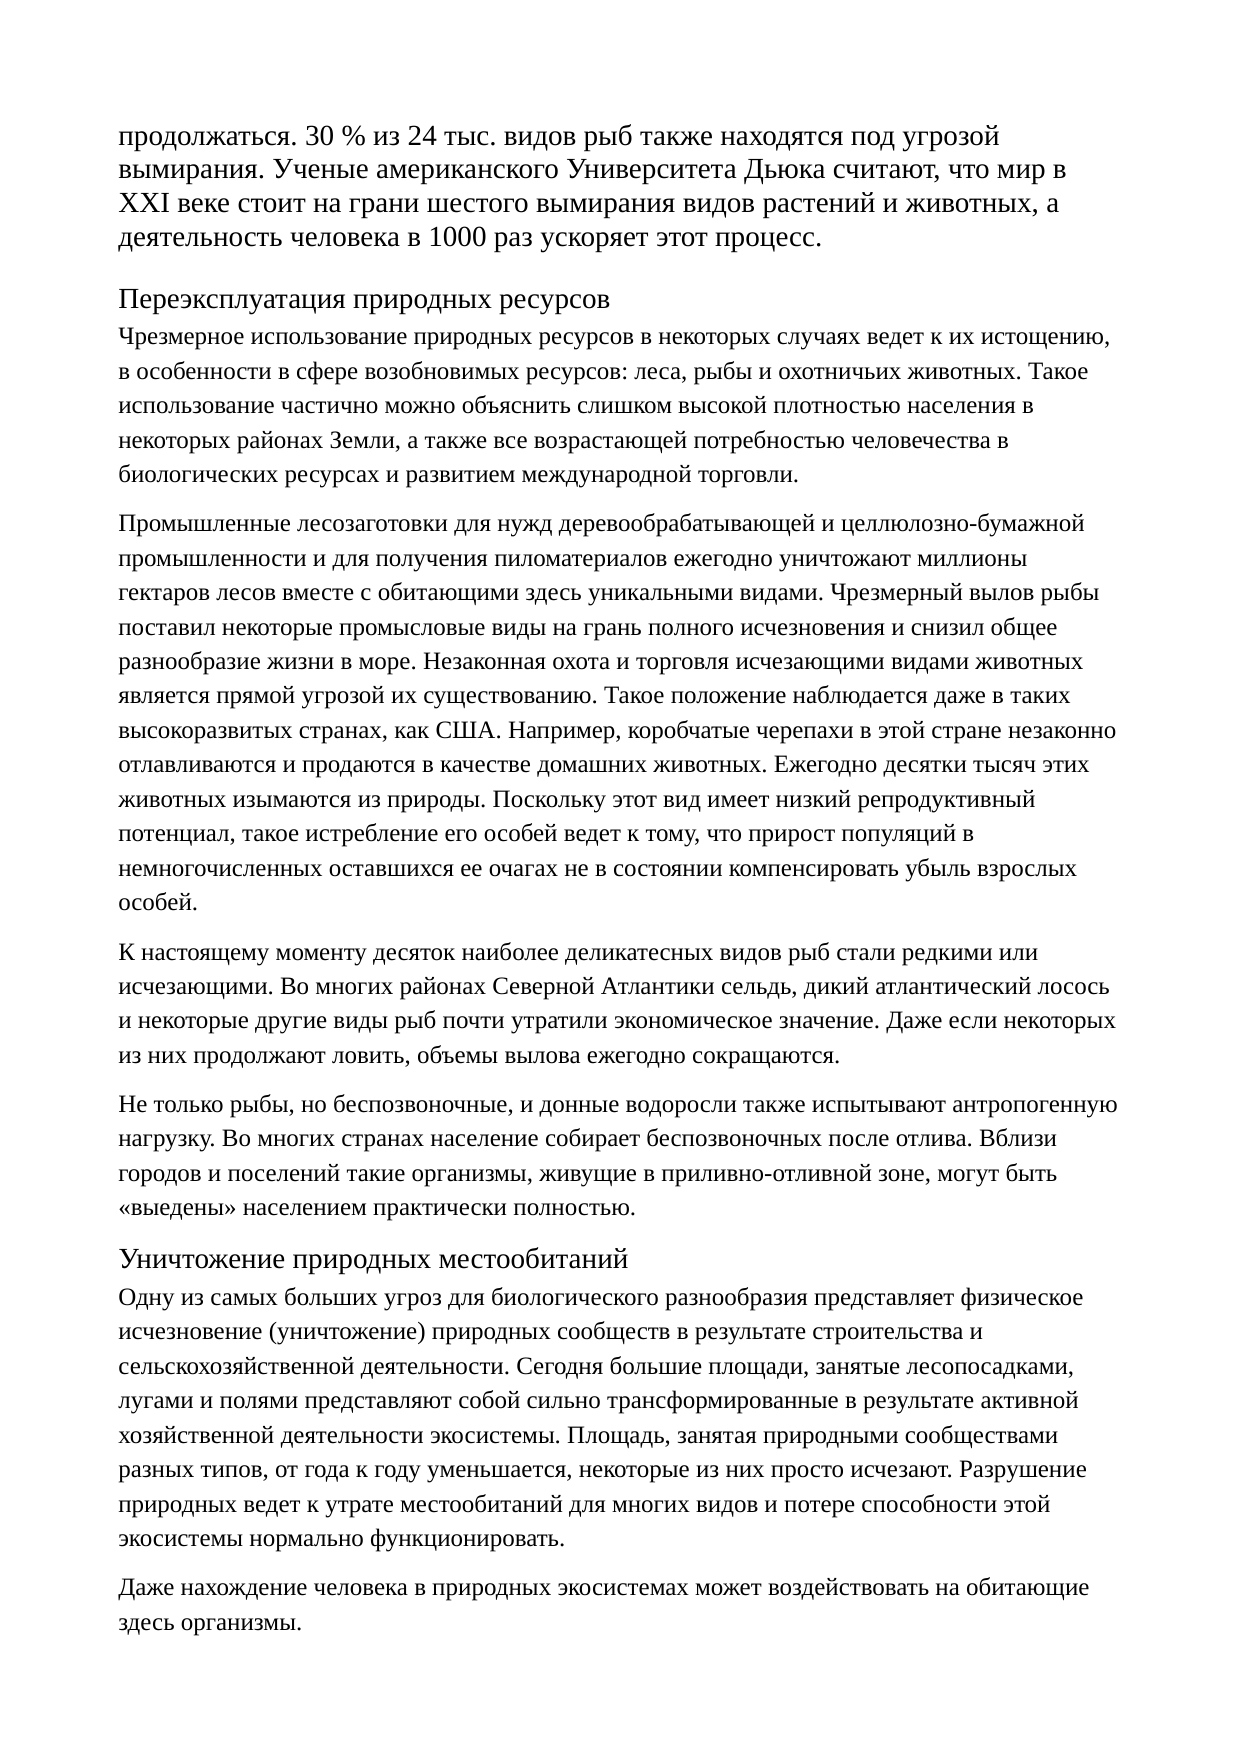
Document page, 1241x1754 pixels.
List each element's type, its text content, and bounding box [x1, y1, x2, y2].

text Уничтожение природных местообитаний [118, 1242, 1122, 1275]
text К настоящему моменту десяток наиболее деликатесных видов рыб стали редкими или исчезающими. Во многих районах Северной Атлантики сельдь, дикий атлантический лосось и некоторые другие виды рыб почти утратили экономическое значение. Даже если некоторых из них продолжают ловить, объемы вылова ежегодно сокращаются. [118, 937, 1122, 1069]
text Не только рыбы, но беспозвоночные, и донные водоросли также испытывают антропогенную нагрузку. Во многих странах население собирает беспозвоночных после отлива. Вблизи городов и поселений такие организмы, живущие в приливно-отливной зоне, могут быть «выедены» населением практически полностью. [118, 1089, 1122, 1221]
text Переэксплуатация природных ресурсов [118, 281, 1122, 314]
text Чрезмерное использование природных ресурсов в некоторых случаях ведет к их истощению, в особенности в сфере возобновимых ресурсов: леса, рыбы и охотничьих животных. Такое использование частично можно объяснить слишком высокой плотностью населения в некоторых районах Земли, а также все возрастающей потребностью человечества в биологических ресурсах и развитием международной торговли. [118, 321, 1122, 488]
text Даже нахождение человека в природных экосистемах может воздействовать на обитающие здесь организмы. [118, 1572, 1122, 1635]
text продолжаться. 30 % из 24 тыс. видов рыб также находятся под угрозой вымирания. Ученые американского Университета Дьюка считают, что мир в XXI веке стоит на грани шестого вымирания видов растений и животных, а деятельность человека в 1000 раз ускоряет этот процесс. [118, 118, 1122, 252]
text Одну из самых больших угроз для биологического разнообразия представляет физическое исчезновение (уничтожение) природных сообществ в результате строительства и сельскохозяйственной деятельности. Сегодня большие площади, занятые лесопосадками, лугами и полями представляют собой сильно трансформированные в результате активной хозяйственной деятельности экосистемы. Площадь, занятая природными сообществами разных типов, от года к году уменьшается, некоторые из них просто исчезают. Разрушение природных ведет к утрате местообитаний для многих видов и потере способности этой экосистемы нормально функционировать. [118, 1282, 1122, 1552]
text Промышленные лесозаготовки для нужд деревообрабатывающей и целлюлозно-бумажной промышленности и для получения пиломатериалов ежегодно уничтожают миллионы гектаров лесов вместе с обитающими здесь уникальными видами. Чрезмерный вылов рыбы поставил некоторые промысловые виды на грань полного исчезновения и снизил общее разнообразие жизни в море. Незаконная охота и торговля исчезающими видами животных является прямой угрозой их существованию. Такое положение наблюдается даже в таких высокоразвитых странах, как США. Например, коробчатые черепахи в этой стране незаконно отлавливаются и продаются в качестве домашних животных. Ежегодно десятки тысяч этих животных изымаются из природы. Поскольку этот вид имеет низкий репродуктивный потенциал, такое истребление его особей ведет к тому, что прирост популяций в немногочисленных оставшихся ее очагах не в состоянии компенсировать убыль взрослых особей. [118, 508, 1122, 916]
